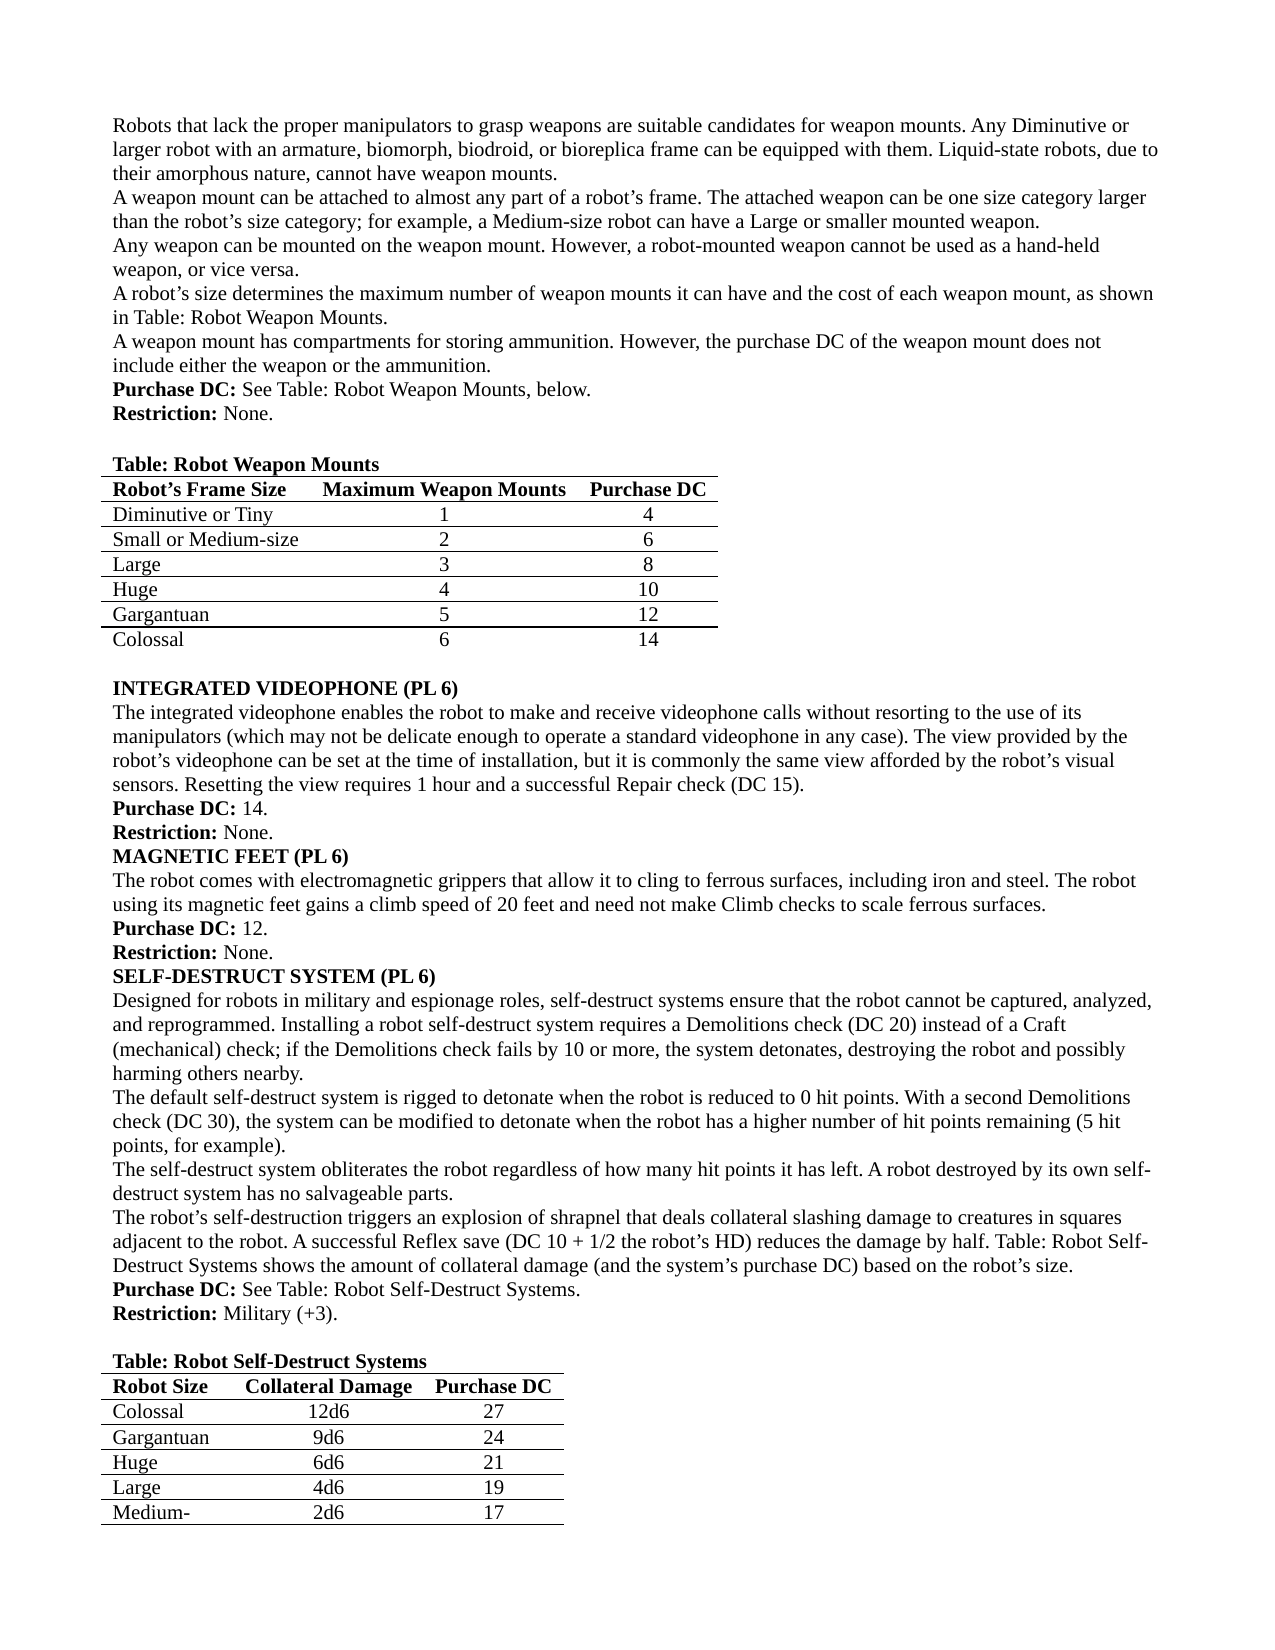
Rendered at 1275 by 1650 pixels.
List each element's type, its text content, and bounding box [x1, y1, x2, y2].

table_cell 3 [310, 552, 578, 576]
table_cell 2 [310, 527, 578, 551]
table_cell 19 [424, 1475, 563, 1499]
text Robots that lack the proper manipulators to grasp weapons are suitable candidates for weapon mounts. Any Diminutive or larger robot with an armature, biomorph, biodroid, or bioreplica frame can be equipped with them. Liquid-state robots, due to their amorphous nature, cannot have weapon mounts. [112, 112, 1162, 185]
table_cell Gargantuan [101, 602, 310, 626]
table_cell 17 [424, 1500, 563, 1524]
text The robot’s self-destruction triggers an explosion of shrapnel that deals collateral slashing damage to creatures in squares adjacent to the robot. A successful Reflex save (DC 10 + 1/2 the robot’s HD) reduces the damage by half. Table: Robot Self-Destruct Systems shows the amount of collateral damage (and the system’s purchase DC) based on the robot’s size. [112, 1205, 1162, 1277]
table_cell 1 [310, 502, 578, 526]
table_cell 6d6 [234, 1450, 423, 1474]
table_cell Gargantuan [101, 1425, 234, 1449]
table_cell 4 [310, 577, 578, 601]
text INTEGRATED VIDEOPHONE (PL 6) [112, 676, 1162, 699]
text The default self-destruct system is rigged to detonate when the robot is reduced to 0 hit points. With a second Demolitions check (DC 30), the system can be modified to detonate when the robot has a higher number of hit points remaining (5 hit points, for example). [112, 1084, 1162, 1157]
table_cell Large [101, 552, 310, 576]
text Restriction: None. [112, 401, 1162, 425]
table_cell Colossal [101, 628, 310, 651]
text A robot’s size determines the maximum number of weapon mounts it can have and the cost of each weapon mount, as shown in Table: Robot Weapon Mounts. [112, 281, 1162, 329]
table_cell Huge [101, 1450, 234, 1474]
text Restriction: None. [112, 820, 1162, 844]
table_cell 5 [310, 602, 578, 626]
text Restriction: None. [112, 940, 1162, 964]
table_cell 6 [578, 527, 718, 551]
text SELF-DESTRUCT SYSTEM (PL 6) [112, 964, 1162, 988]
text Purchase DC: 14. [112, 796, 1162, 820]
table_header Table: Robot Self-Destruct Systems [101, 1349, 563, 1373]
text Purchase DC: See Table: Robot Weapon Mounts, below. [112, 377, 1162, 401]
table_cell 4d6 [234, 1475, 423, 1499]
text A weapon mount has compartments for storing ammunition. However, the purchase DC of the weapon mount does not include either the weapon or the ammunition. [112, 329, 1162, 377]
table_cell Maximum Weapon Mounts [310, 477, 578, 501]
table_cell 14 [578, 628, 718, 651]
table_cell 6 [310, 628, 578, 651]
table_cell 2d6 [234, 1500, 423, 1524]
table_cell Robot Size [101, 1374, 234, 1398]
text Purchase DC: See Table: Robot Self-Destruct Systems. [112, 1277, 1162, 1301]
table_cell 9d6 [234, 1425, 423, 1449]
table_cell Colossal [101, 1400, 234, 1423]
table_cell Huge [101, 577, 310, 601]
table_cell Small or Medium-size [101, 527, 310, 551]
table_cell 12 [578, 602, 718, 626]
text Purchase DC: 12. [112, 916, 1162, 940]
table_cell 27 [424, 1400, 563, 1423]
text Any weapon can be mounted on the weapon mount. However, a robot-mounted weapon cannot be used as a hand-held weapon, or vice versa. [112, 233, 1162, 281]
text The robot comes with electromagnetic grippers that allow it to cling to ferrous surfaces, including iron and steel. The robot using its magnetic feet gains a climb speed of 20 feet and need not make Climb checks to scale ferrous surfaces. [112, 868, 1162, 916]
text The self-destruct system obliterates the robot regardless of how many hit points it has left. A robot destroyed by its own self-destruct system has no salvageable parts. [112, 1157, 1162, 1205]
text Restriction: Military (+3). [112, 1301, 1162, 1325]
table_cell Collateral Damage [234, 1374, 423, 1398]
table_cell Diminutive or Tiny [101, 502, 310, 526]
table_cell Purchase DC [578, 477, 718, 501]
text Designed for robots in military and espionage roles, self-destruct systems ensure that the robot cannot be captured, analyzed, and reprogrammed. Installing a robot self-destruct system requires a Demolitions check (DC 20) instead of a Craft (mechanical) check; if the Demolitions check fails by 10 or more, the system detonates, destroying the robot and possibly harming others nearby. [112, 988, 1162, 1084]
table_cell 24 [424, 1425, 563, 1449]
table_cell Large [101, 1475, 234, 1499]
table_cell 10 [578, 577, 718, 601]
table_cell 21 [424, 1450, 563, 1474]
text MAGNETIC FEET (PL 6) [112, 844, 1162, 868]
table_cell Medium- [101, 1500, 234, 1524]
text The integrated videophone enables the robot to make and receive videophone calls without resorting to the use of its manipulators (which may not be delicate enough to operate a standard videophone in any case). The view provided by the robot’s videophone can be set at the time of installation, but it is commonly the same view afforded by the robot’s visual sensors. Resetting the view requires 1 hour and a successful Repair check (DC 15). [112, 699, 1162, 796]
table_cell 12d6 [234, 1400, 423, 1423]
text A weapon mount can be attached to almost any part of a robot’s frame. The attached weapon can be one size category larger than the robot’s size category; for example, a Medium-size robot can have a Large or smaller mounted weapon. [112, 185, 1162, 233]
table_cell 4 [578, 502, 718, 526]
table_header Table: Robot Weapon Mounts [101, 452, 718, 476]
table_cell Robot’s Frame Size [101, 477, 310, 501]
table_cell 8 [578, 552, 718, 576]
table_cell Purchase DC [424, 1374, 563, 1398]
